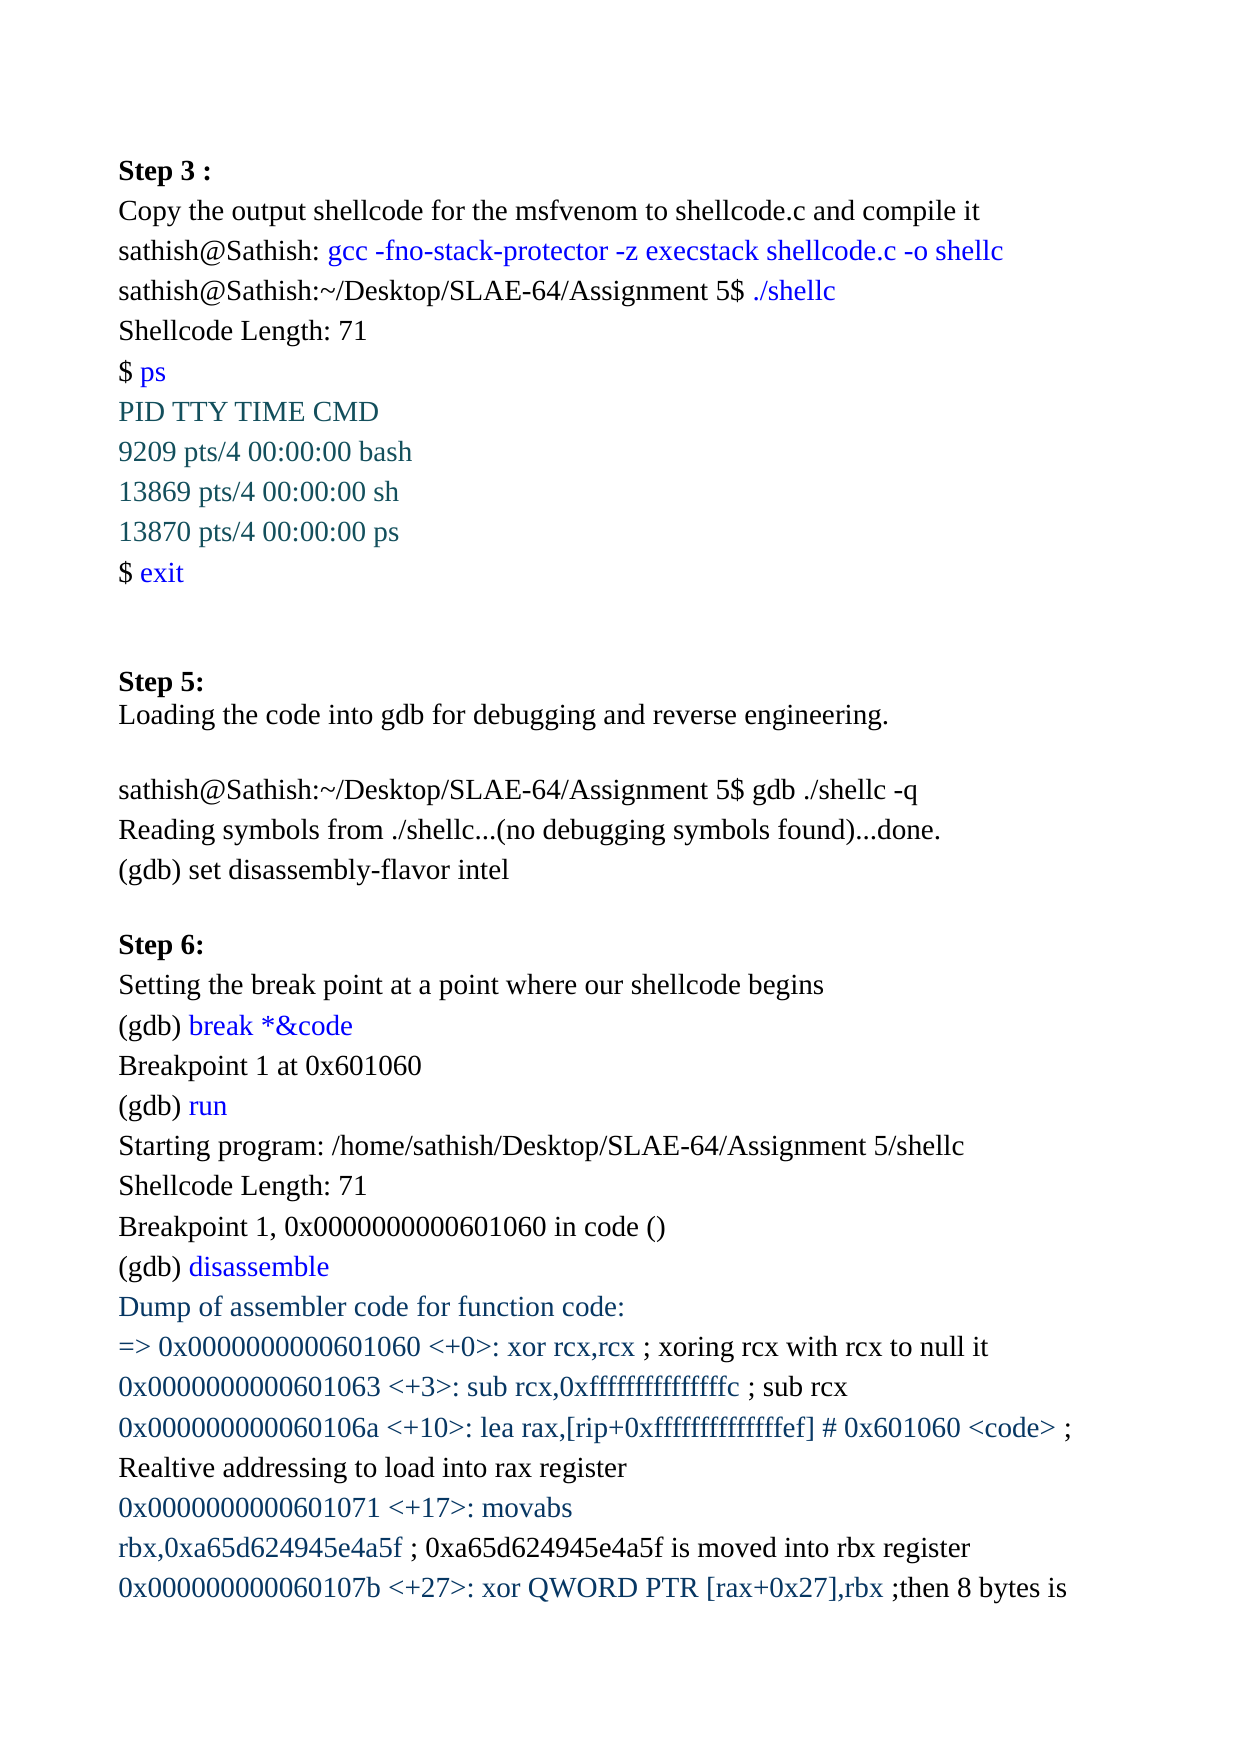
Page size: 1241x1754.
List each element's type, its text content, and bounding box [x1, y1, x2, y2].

text 0x0000000000601063 <+3>: sub rcx,0xfffffffffffffffc ; sub rcx [118, 1369, 1122, 1403]
text 9209 pts/4 00:00:00 bash [118, 434, 1122, 468]
text $ ps [118, 354, 1122, 387]
text Starting program: /home/sathish/Desktop/SLAE-64/Assignment 5/shellc [118, 1128, 1122, 1162]
text Step 6: [118, 927, 1122, 961]
text Step 5: [118, 664, 1122, 697]
text 13870 pts/4 00:00:00 ps [118, 514, 1122, 548]
text Breakpoint 1, 0x0000000000601060 in code () [118, 1209, 1122, 1242]
text Setting the break point at a point where our shellcode begins [118, 967, 1122, 1001]
text sathish@Sathish:~/Desktop/SLAE-64/Assignment 5$ ./shellc [118, 273, 1122, 307]
text => 0x0000000000601060 <+0>: xor rcx,rcx ; xoring rcx with rcx to null it [118, 1329, 1122, 1363]
text $ exit [118, 555, 1122, 588]
text (gdb) break *&code [118, 1008, 1122, 1041]
text Dump of assembler code for function code: [118, 1289, 1122, 1323]
text Reading symbols from ./shellc...(no debugging symbols found)...done. [118, 812, 1122, 846]
text Shellcode Length: 71 [118, 313, 1122, 347]
text Shellcode Length: 71 [118, 1168, 1122, 1202]
text PID TTY TIME CMD [118, 394, 1122, 427]
text 13869 pts/4 00:00:00 sh [118, 474, 1122, 508]
text Loading the code into gdb for debugging and reverse engineering. [118, 697, 1122, 731]
text 0x000000000060106a <+10>: lea rax,[rip+0xffffffffffffffef] # 0x601060 <code> ; Realtive addressing to load into rax register [118, 1410, 1122, 1483]
text sathish@Sathish: gcc -fno-stack-protector -z execstack shellcode.c -o shellc [118, 233, 1122, 267]
text 0x000000000060107b <+27>: xor QWORD PTR [rax+0x27],rbx ;then 8 bytes is [118, 1571, 1122, 1604]
text Copy the output shellcode for the msfvenom to shellcode.c and compile it [118, 193, 1122, 226]
text (gdb) disassemble [118, 1249, 1122, 1282]
text (gdb) set disassembly-flavor intel [118, 852, 1122, 886]
text (gdb) run [118, 1088, 1122, 1122]
text 0x0000000000601071 <+17>: movabs rbx,0xa65d624945e4a5f ; 0xa65d624945e4a5f is moved into rbx register [118, 1490, 1122, 1564]
text sathish@Sathish:~/Desktop/SLAE-64/Assignment 5$ gdb ./shellc -q [118, 772, 1122, 806]
text Breakpoint 1 at 0x601060 [118, 1048, 1122, 1081]
text Step 3 : [118, 153, 1122, 186]
